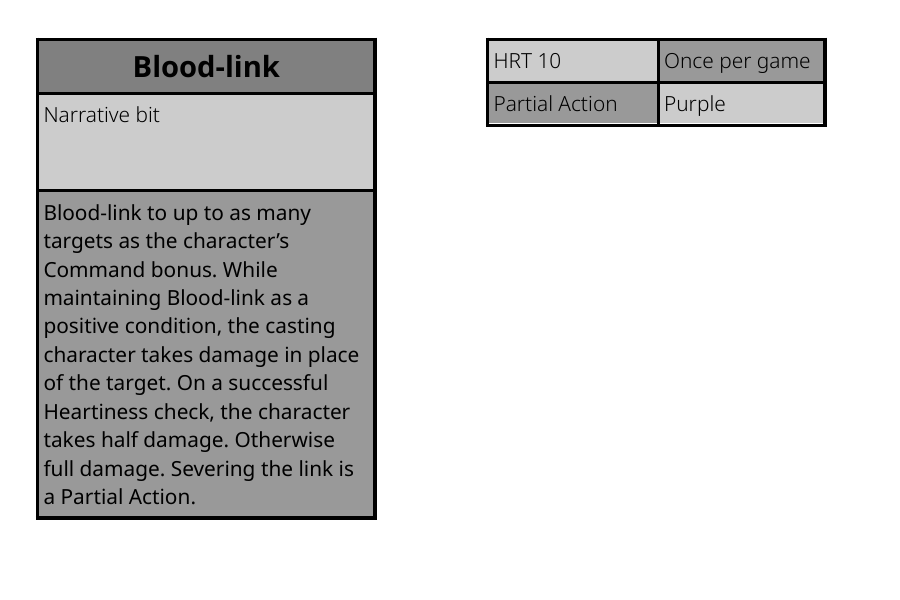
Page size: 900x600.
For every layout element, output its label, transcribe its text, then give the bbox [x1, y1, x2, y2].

table_header Blood-link [39, 41, 373, 92]
table_cell Partial Action [489, 84, 657, 123]
table_cell Once per game [660, 41, 823, 81]
table_cell HRT 10 [489, 41, 657, 81]
table_cell Blood-link to up to as many targets as the character’s Command bonus. While maintaining Blood-link as a positive condition, the casting character takes damage in place of the target. On a successful Heartiness check, the character takes half damage. Otherwise full damage. Severing the link is a Partial Action. [39, 192, 373, 516]
table_cell Purple [660, 84, 823, 123]
table_cell Narrative bit [39, 95, 373, 189]
